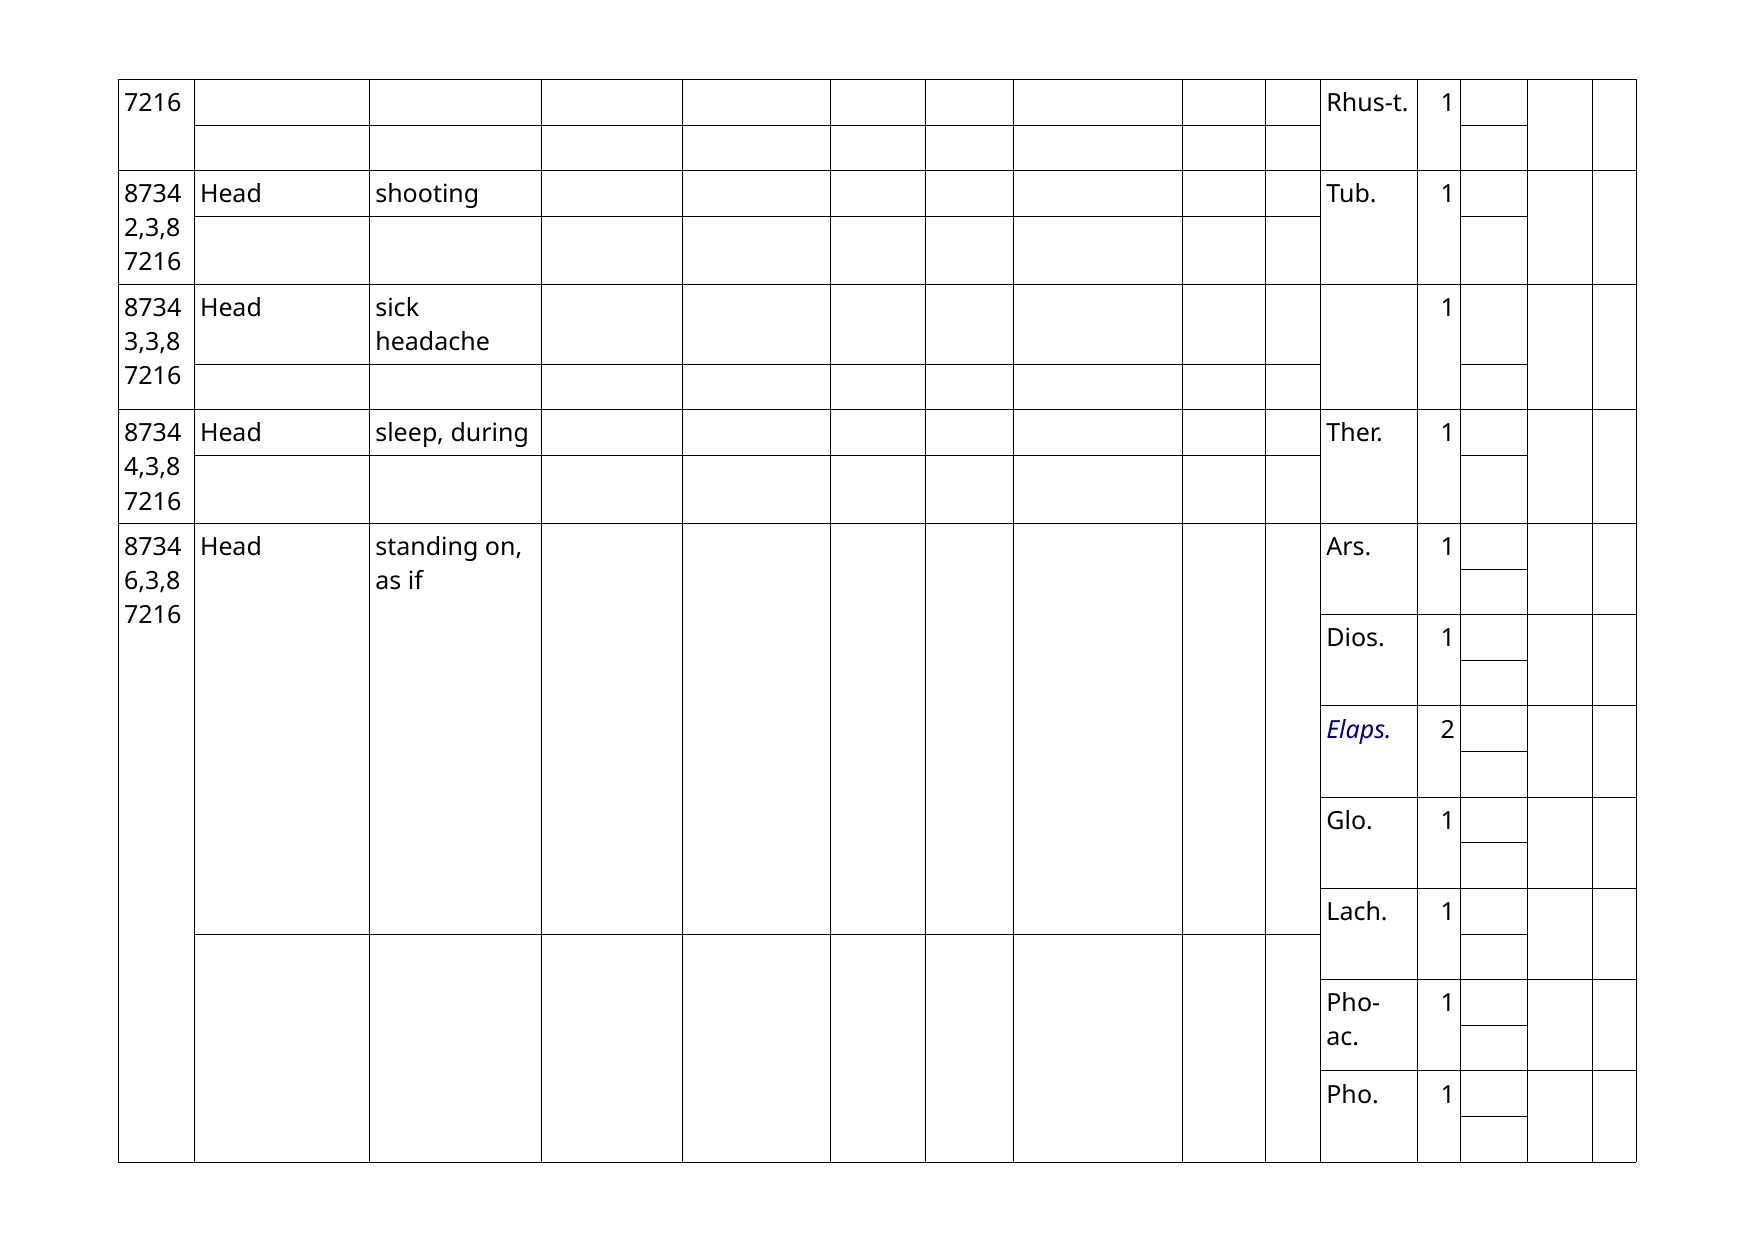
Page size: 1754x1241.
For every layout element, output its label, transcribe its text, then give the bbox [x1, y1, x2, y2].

table_cell Lach. [1321, 889, 1417, 979]
table_cell [1183, 365, 1265, 409]
table_cell [195, 365, 369, 409]
table_cell [1593, 410, 1636, 523]
table_cell [1528, 285, 1592, 409]
table_cell [831, 410, 925, 455]
table_cell [1461, 661, 1527, 705]
table_cell [831, 524, 925, 933]
table_cell [1266, 171, 1320, 216]
table_cell [683, 410, 830, 455]
table_cell 1 [1418, 798, 1460, 888]
table_cell [1461, 456, 1527, 523]
table_cell [1593, 889, 1636, 979]
table_cell [1528, 980, 1592, 1070]
table_cell [542, 171, 682, 216]
table_cell [1014, 524, 1182, 933]
table_cell [1461, 285, 1527, 363]
table_cell [1183, 410, 1265, 455]
table_cell [542, 217, 682, 284]
table_cell [1461, 706, 1527, 751]
table_cell 1 [1418, 1071, 1460, 1162]
table_cell 1 [1418, 980, 1460, 1070]
table_cell [542, 80, 682, 124]
table_cell [1461, 126, 1527, 170]
table_cell [1528, 1071, 1592, 1162]
table_cell [1014, 935, 1182, 1162]
table_cell [1461, 1071, 1527, 1116]
table_cell standing on, as if [370, 524, 541, 933]
table_cell [1461, 365, 1527, 409]
table_cell [1461, 80, 1527, 124]
table_cell [1183, 126, 1265, 170]
table_cell Head [195, 285, 369, 363]
table_cell Dios. [1321, 615, 1417, 705]
table_cell [542, 126, 682, 170]
table_cell [1528, 798, 1592, 888]
table_cell [195, 456, 369, 523]
table_cell [926, 126, 1013, 170]
table_cell [1014, 126, 1182, 170]
table_cell [1593, 80, 1636, 170]
table_cell [1266, 456, 1320, 523]
table_cell [1266, 524, 1320, 933]
table_cell [831, 171, 925, 216]
table_cell [683, 285, 830, 363]
table_cell 1 [1418, 889, 1460, 979]
table_cell 1 [1418, 171, 1460, 284]
table_cell [1183, 171, 1265, 216]
table_cell [683, 126, 830, 170]
table_cell [683, 935, 830, 1162]
table_cell sleep, during [370, 410, 541, 455]
table_cell [542, 285, 682, 363]
table_cell Tub. [1321, 171, 1417, 284]
table_cell [1461, 798, 1527, 842]
table_cell [1014, 365, 1182, 409]
table_cell [1014, 410, 1182, 455]
table_cell [195, 126, 369, 170]
table_cell [683, 171, 830, 216]
table_cell [542, 524, 682, 933]
table_cell [195, 80, 369, 124]
table_cell [1183, 80, 1265, 124]
table_cell [1266, 935, 1320, 1162]
table_cell [195, 935, 369, 1162]
table_cell 1 [1418, 285, 1460, 409]
table_cell [1014, 285, 1182, 363]
table_cell [1014, 80, 1182, 124]
table_cell [1593, 980, 1636, 1070]
table_cell [926, 285, 1013, 363]
table_cell [926, 217, 1013, 284]
table_cell [683, 456, 830, 523]
table_cell [1461, 843, 1527, 888]
table_cell [1461, 1117, 1527, 1162]
table_cell [370, 80, 541, 124]
table_cell [1461, 935, 1527, 979]
table_cell [926, 456, 1013, 523]
table_cell shooting [370, 171, 541, 216]
table_cell [1593, 285, 1636, 409]
table_cell [683, 217, 830, 284]
table_cell [926, 80, 1013, 124]
table_cell [831, 217, 925, 284]
table_cell [1014, 456, 1182, 523]
table_cell Pho-ac. [1321, 980, 1417, 1070]
table_cell [831, 935, 925, 1162]
table_cell Head [195, 171, 369, 216]
table_cell 7216 [119, 80, 194, 170]
table_cell [1461, 410, 1527, 455]
table_cell [370, 217, 541, 284]
table_cell Head [195, 524, 369, 933]
table_cell [926, 171, 1013, 216]
table_cell [831, 365, 925, 409]
table_cell 2 [1418, 706, 1460, 797]
table_cell [1528, 410, 1592, 523]
table_cell [1593, 706, 1636, 797]
table_cell [1461, 980, 1527, 1025]
table_cell [1014, 217, 1182, 284]
table_cell [542, 935, 682, 1162]
table_cell [370, 456, 541, 523]
table_cell [1266, 80, 1320, 124]
table_cell [1461, 752, 1527, 797]
table_cell 1 [1418, 410, 1460, 523]
table_cell 87346,3,87216 [119, 524, 194, 1162]
table_cell Elaps. [1321, 706, 1417, 797]
table_cell [1461, 615, 1527, 660]
table_cell [1528, 706, 1592, 797]
table_cell [1266, 285, 1320, 363]
table_cell [1461, 1026, 1527, 1070]
table_cell [1593, 171, 1636, 284]
table_cell [926, 524, 1013, 933]
table_cell [370, 935, 541, 1162]
table_cell Glo. [1321, 798, 1417, 888]
table_cell [1593, 615, 1636, 705]
table_cell [542, 456, 682, 523]
table_cell [1528, 171, 1592, 284]
table_cell [831, 80, 925, 124]
table_cell [1266, 126, 1320, 170]
table_cell [1593, 524, 1636, 614]
table_cell [1266, 365, 1320, 409]
table_cell Ther. [1321, 410, 1417, 523]
table_cell [831, 285, 925, 363]
table_cell Head [195, 410, 369, 455]
table_cell Ars. [1321, 524, 1417, 614]
table_cell [683, 80, 830, 124]
table_cell 87343,3,87216 [119, 285, 194, 409]
table_cell [195, 217, 369, 284]
table_cell 1 [1418, 524, 1460, 614]
table_cell [1266, 217, 1320, 284]
table_cell [1528, 80, 1592, 170]
table_cell [1266, 410, 1320, 455]
table_cell 1 [1418, 80, 1460, 170]
table_cell [831, 456, 925, 523]
table_cell [1014, 171, 1182, 216]
table_cell Rhus-t. [1321, 80, 1417, 170]
table_cell [1183, 217, 1265, 284]
table_cell 87342,3,87216 [119, 171, 194, 284]
table_cell [683, 365, 830, 409]
table_cell [1461, 889, 1527, 933]
table_cell [1461, 570, 1527, 614]
table_cell [1183, 456, 1265, 523]
table_cell [1183, 524, 1265, 933]
table_cell [1461, 524, 1527, 568]
table_cell [542, 365, 682, 409]
table_cell [1461, 171, 1527, 216]
table_cell [831, 126, 925, 170]
table_cell [1528, 889, 1592, 979]
table_cell [1528, 524, 1592, 614]
table_cell 87344,3,87216 [119, 410, 194, 523]
table_cell [926, 410, 1013, 455]
table_cell 1 [1418, 615, 1460, 705]
table_cell [1461, 217, 1527, 284]
table_cell [1321, 285, 1417, 409]
table_cell [1593, 1071, 1636, 1162]
table_cell [1528, 615, 1592, 705]
table_cell [542, 410, 682, 455]
table_cell [1593, 798, 1636, 888]
table_cell [370, 365, 541, 409]
table_cell [1183, 285, 1265, 363]
table_cell [926, 365, 1013, 409]
table_cell Pho. [1321, 1071, 1417, 1162]
table_cell [1183, 935, 1265, 1162]
table_cell [683, 524, 830, 933]
table_cell sick headache [370, 285, 541, 363]
table_cell [370, 126, 541, 170]
table_cell [926, 935, 1013, 1162]
